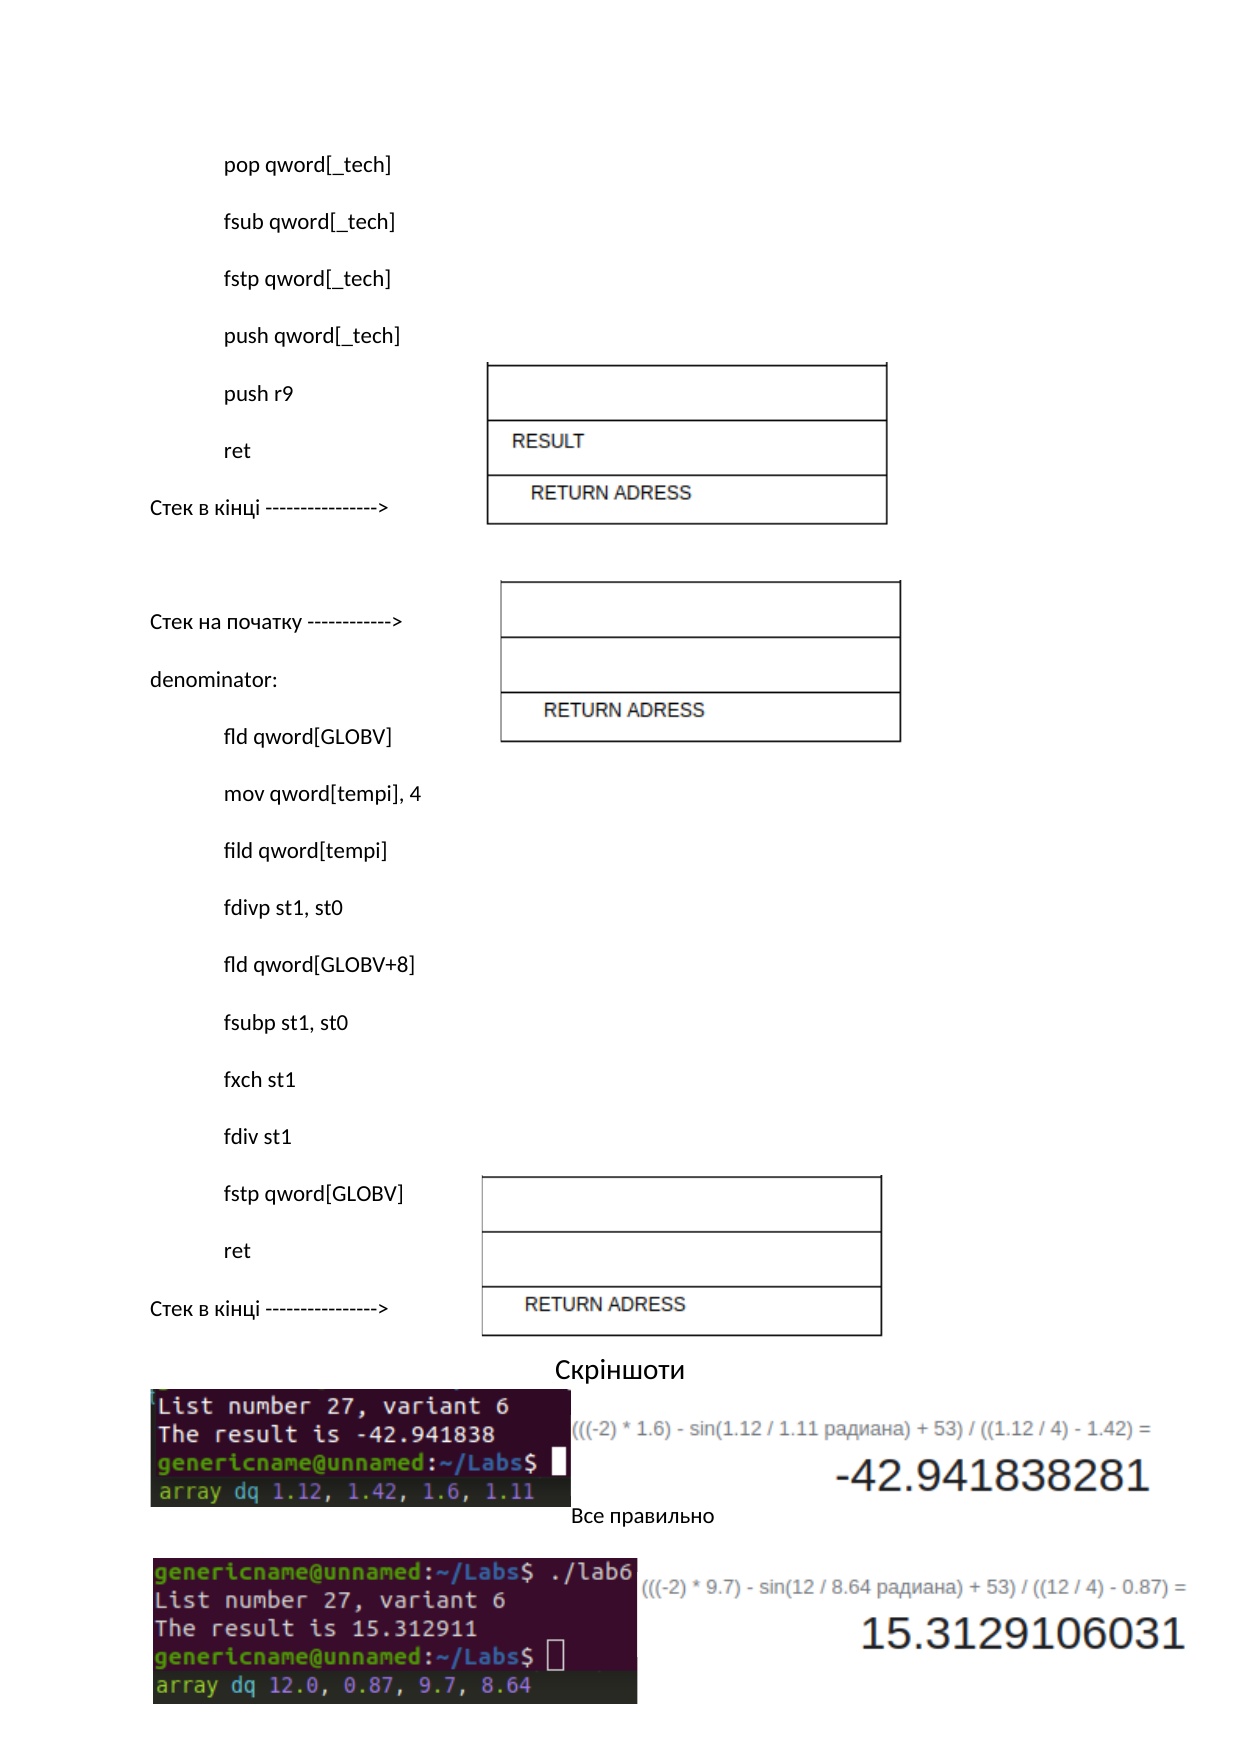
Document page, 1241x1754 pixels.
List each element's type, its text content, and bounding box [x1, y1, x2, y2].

text fsub qword[_tech] [150, 207, 1090, 235]
text pop qword[_tech] [150, 150, 1090, 178]
text fstp qword[_tech] [150, 264, 1090, 292]
text fdiv st1 [150, 1122, 1090, 1150]
text fld qword[GLOBV+8] [150, 951, 1090, 979]
text mov qword[tempi], 4 [150, 779, 1090, 807]
text [884, 1294, 1090, 1322]
text push r9 [150, 379, 484, 407]
text [903, 607, 1090, 636]
text [884, 1179, 1090, 1207]
text fstp qword[GLOBV] [150, 1179, 481, 1207]
text Cкрiншоти [150, 1351, 1090, 1387]
text Стек на початку ------------> [150, 607, 500, 636]
text push qword[_tech] [150, 322, 1090, 349]
text fxch st1 [150, 1065, 1090, 1093]
text denominator: [150, 665, 500, 693]
text [903, 665, 1090, 693]
text [891, 379, 1090, 407]
text fdivp st1, st0 [150, 893, 1090, 921]
text [891, 493, 1090, 521]
text Все правильно [150, 1496, 1090, 1529]
text ret [150, 1237, 481, 1264]
text [891, 436, 1090, 464]
text fsubp st1, st0 [150, 1008, 1090, 1036]
text Стек в кiнцi ----------------> [150, 493, 484, 521]
text [884, 1237, 1090, 1264]
text fild qword[tempi] [150, 836, 1090, 864]
text fld qword[GLOBV] [150, 722, 1090, 750]
text ret [150, 436, 484, 464]
text Стек в кiнцi ----------------> [150, 1294, 481, 1322]
